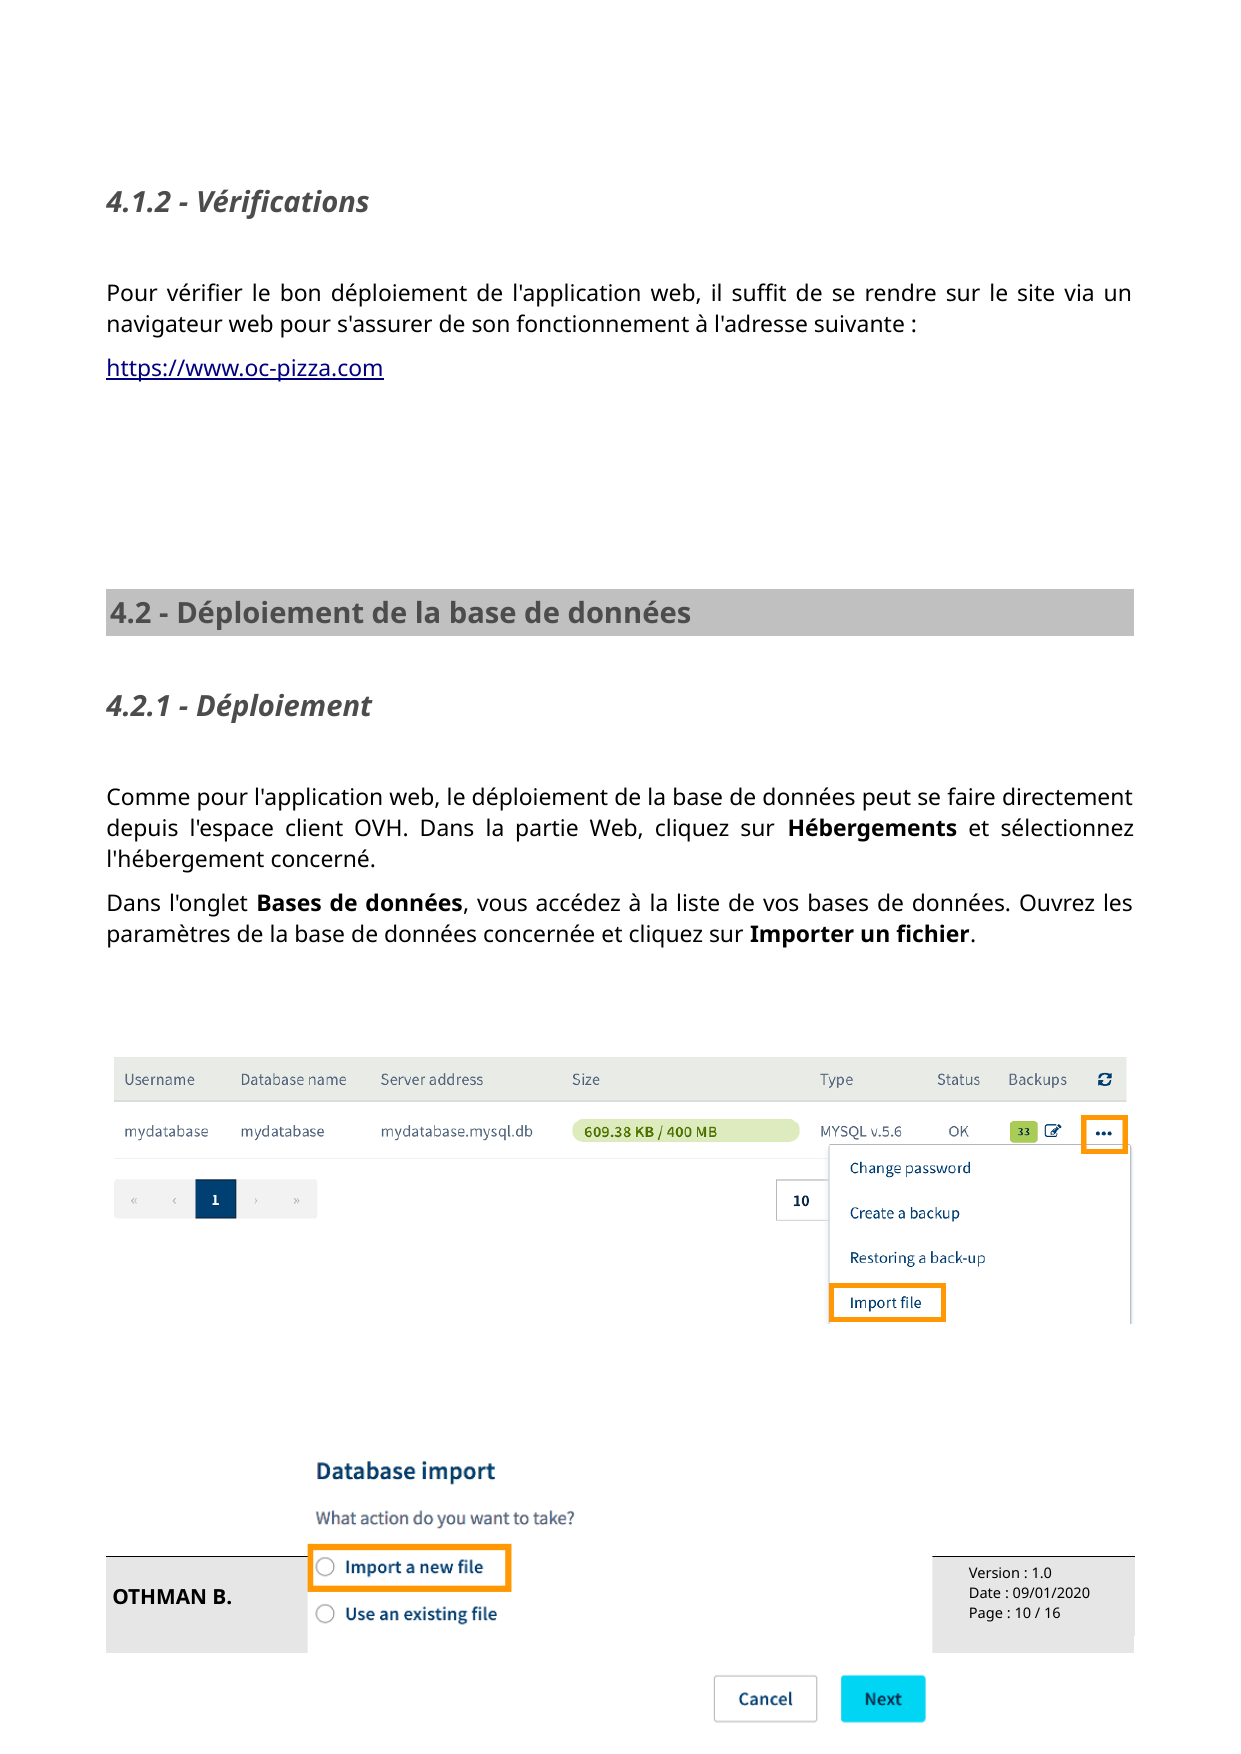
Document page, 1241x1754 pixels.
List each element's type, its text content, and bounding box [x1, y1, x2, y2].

text Pour vérifier le bon déploiement de l'application web, il suffit de se rendre sur le site via un navigateur web pour s'assurer de son fonctionnement à l'adresse suivante : [106, 277, 1134, 339]
text https://www.oc-pizza.com [106, 352, 1134, 383]
subtitle Déploiement [106, 685, 1134, 724]
text Dans l'onglet Bases de données, vous accédez à la liste de vos bases de données. Ouvrez les paramètres de la base de données concernée et cliquez sur Importer un fichier. [106, 887, 1134, 949]
picture [307, 1454, 933, 1731]
picture [106, 1049, 1134, 1324]
subtitle Déploiement de la base de données [107, 590, 1133, 635]
subtitle Vérifications [106, 181, 1134, 221]
text Comme pour l'application web, le déploiement de la base de données peut se faire directement depuis l'espace client OVH. Dans la partie Web, cliquez sur Hébergements et sélectionnez l'hébergement concerné. [106, 781, 1134, 874]
